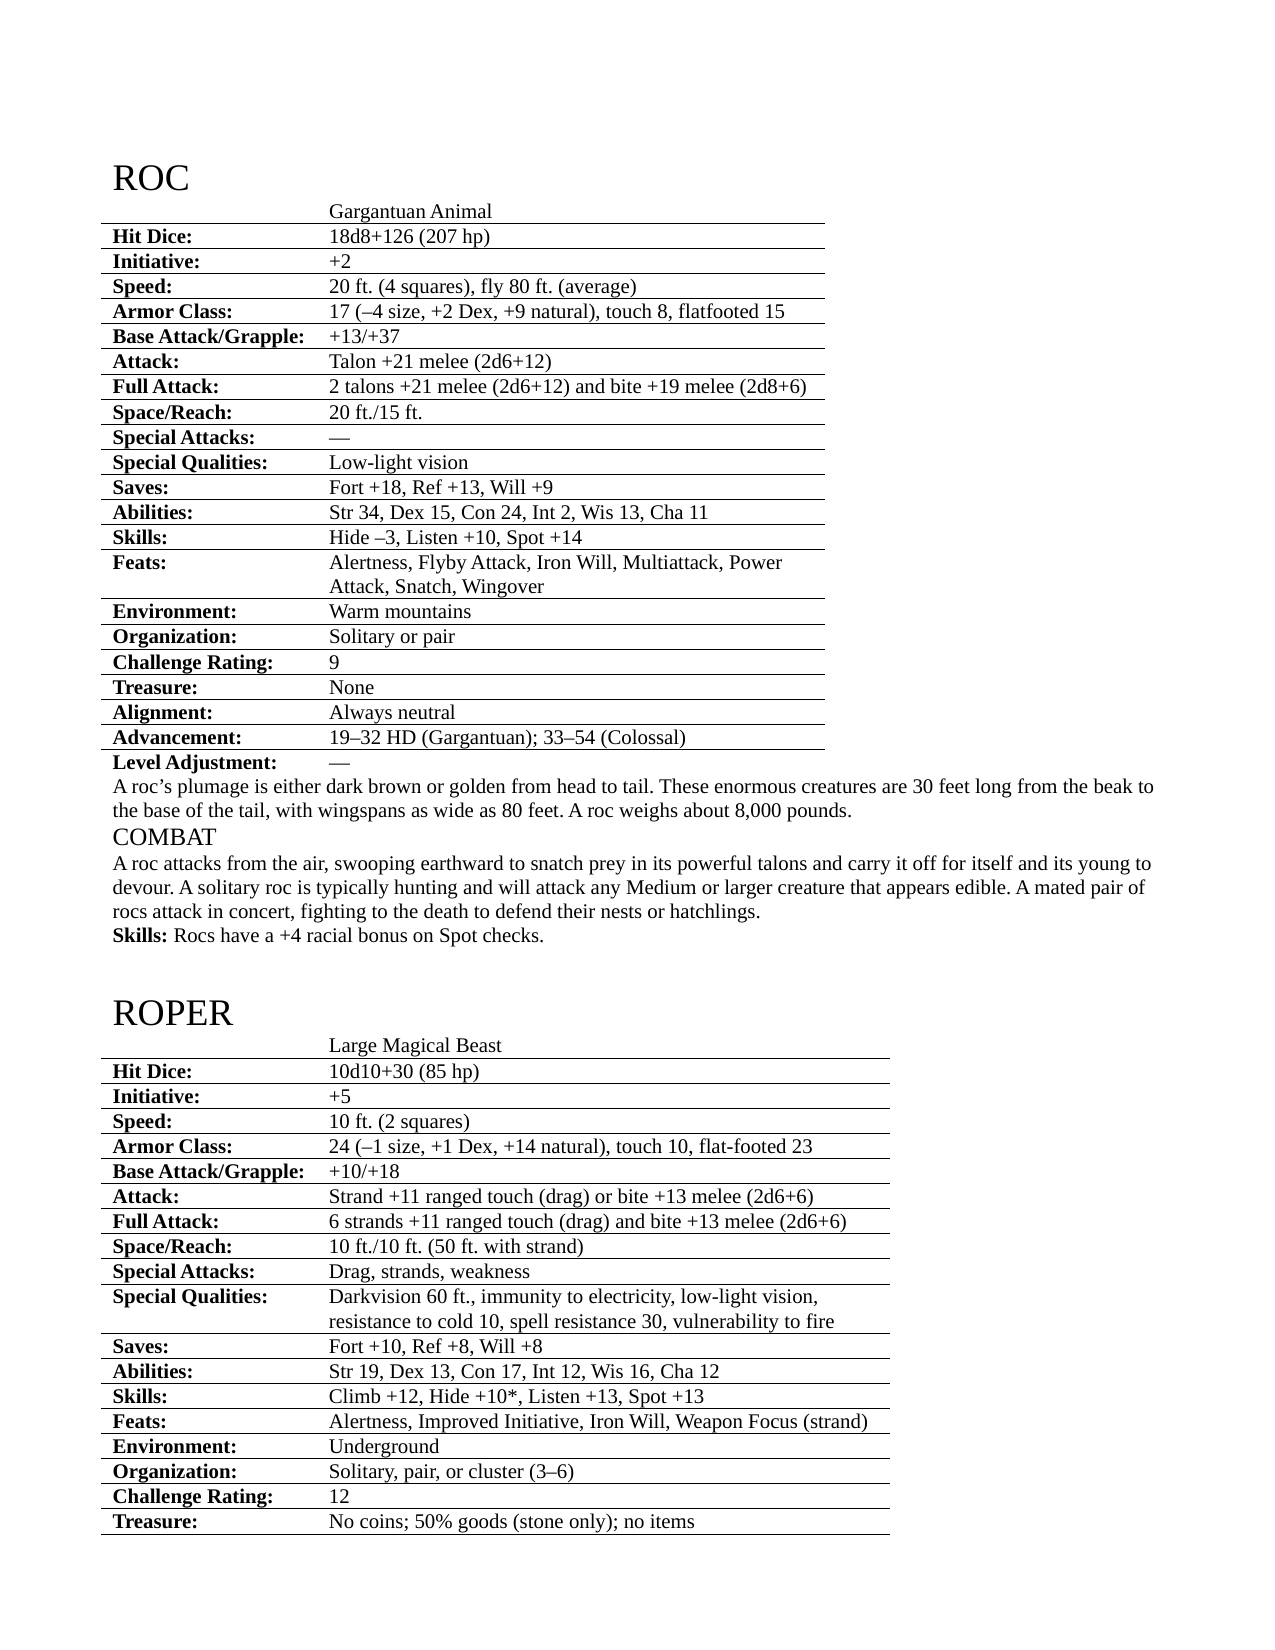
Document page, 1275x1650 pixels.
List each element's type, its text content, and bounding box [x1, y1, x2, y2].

table_cell Speed: [101, 274, 318, 298]
text Skills: Rocs have a +4 racial bonus on Spot checks. [112, 923, 1162, 947]
table_cell 10d10+30 (85 hp) [318, 1059, 890, 1083]
table_cell Full Attack: [101, 1209, 317, 1233]
table_cell Organization: [101, 625, 318, 648]
text ROC [112, 156, 1162, 199]
table_cell None [318, 675, 825, 699]
table_cell Space/Reach: [101, 400, 318, 424]
table_cell +13/+37 [318, 324, 825, 348]
table_cell Special Qualities: [101, 1285, 317, 1333]
table_cell 10 ft. (2 squares) [318, 1109, 890, 1133]
table_cell Climb +12, Hide +10*, Listen +13, Spot +13 [318, 1384, 890, 1408]
table_cell Armor Class: [101, 299, 318, 323]
table_cell Hide –3, Listen +10, Spot +14 [318, 525, 825, 549]
table_cell Initiative: [101, 249, 318, 273]
table_cell Special Qualities: [101, 450, 318, 474]
table_cell 9 [318, 650, 825, 674]
table_cell Skills: [101, 525, 318, 549]
table_cell Drag, strands, weakness [318, 1259, 890, 1283]
table_cell 24 (–1 size, +1 Dex, +14 natural), touch 10, flat-footed 23 [318, 1134, 890, 1158]
table_cell 17 (–4 size, +2 Dex, +9 natural), touch 8, flatfooted 15 [318, 299, 825, 323]
table_cell Attack: [101, 1184, 317, 1208]
table_cell Hit Dice: [101, 1059, 317, 1083]
table_cell Speed: [101, 1109, 317, 1133]
table_cell 18d8+126 (207 hp) [318, 224, 825, 248]
table_cell Challenge Rating: [101, 650, 318, 674]
table_cell 6 strands +11 ranged touch (drag) and bite +13 melee (2d6+6) [318, 1209, 890, 1233]
text ROPER [112, 990, 1162, 1033]
table_cell Environment: [101, 599, 318, 623]
table_cell Talon +21 melee (2d6+12) [318, 349, 825, 373]
table_cell Abilities: [101, 1359, 317, 1383]
table_header [101, 1034, 317, 1057]
table_cell Environment: [101, 1434, 317, 1458]
table_cell +2 [318, 249, 825, 273]
table_cell Strand +11 ranged touch (drag) or bite +13 melee (2d6+6) [318, 1184, 890, 1208]
table_cell Space/Reach: [101, 1234, 317, 1258]
table_header Large Magical Beast [318, 1034, 890, 1057]
table_cell Saves: [101, 475, 318, 499]
table_cell Base Attack/Grapple: [101, 324, 318, 348]
table_cell 20 ft. (4 squares), fly 80 ft. (average) [318, 274, 825, 298]
table_cell Skills: [101, 1384, 317, 1408]
table_cell Advancement: [101, 725, 318, 749]
table_cell Alertness, Improved Initiative, Iron Will, Weapon Focus (strand) [318, 1409, 890, 1433]
table_cell — [318, 425, 825, 449]
table_cell 2 talons +21 melee (2d6+12) and bite +19 melee (2d8+6) [318, 375, 825, 398]
table_cell Special Attacks: [101, 425, 318, 449]
table_cell Feats: [101, 550, 318, 598]
table_cell +10/+18 [318, 1159, 890, 1183]
table_cell 10 ft./10 ft. (50 ft. with strand) [318, 1234, 890, 1258]
table_cell Darkvision 60 ft., immunity to electricity, low-light vision, resistance to cold 10, spell resistance 30, vulnerability to fire [318, 1285, 890, 1333]
text A roc attacks from the air, swooping earthward to snatch prey in its powerful talons and carry it off for itself and its young to devour. A solitary roc is typically hunting and will attack any Medium or larger creature that appears edible. A mated pair of rocs attack in concert, fighting to the death to defend their nests or hatchlings. [112, 851, 1162, 923]
table_cell Low-light vision [318, 450, 825, 474]
table_cell Challenge Rating: [101, 1484, 317, 1508]
text A roc’s plumage is either dark brown or golden from head to tail. These enormous creatures are 30 feet long from the beak to the base of the tail, with wingspans as wide as 80 feet. A roc weighs about 8,000 pounds. [112, 774, 1162, 822]
table_cell Feats: [101, 1409, 317, 1433]
table_cell Alertness, Flyby Attack, Iron Will, Multiattack, Power Attack, Snatch, Wingover [318, 550, 825, 598]
table_cell Treasure: [101, 1509, 317, 1533]
table_cell Organization: [101, 1459, 317, 1483]
table_cell Attack: [101, 349, 318, 373]
table_cell Base Attack/Grapple: [101, 1159, 317, 1183]
table_cell Treasure: [101, 675, 318, 699]
table_cell Special Attacks: [101, 1259, 317, 1283]
table_header [101, 199, 318, 223]
table_cell 19–32 HD (Gargantuan); 33–54 (Colossal) [318, 725, 825, 749]
table_cell Solitary or pair [318, 625, 825, 648]
table_cell Alignment: [101, 700, 318, 724]
text COMBAT [112, 822, 1162, 851]
table_cell Hit Dice: [101, 224, 318, 248]
table_cell Saves: [101, 1334, 317, 1358]
table_cell Fort +18, Ref +13, Will +9 [318, 475, 825, 499]
table_cell Level Adjustment: [101, 750, 318, 774]
table_cell Warm mountains [318, 599, 825, 623]
table_cell Always neutral [318, 700, 825, 724]
table_cell Initiative: [101, 1084, 317, 1108]
table_cell +5 [318, 1084, 890, 1108]
table_cell 12 [318, 1484, 890, 1508]
table_cell Solitary, pair, or cluster (3–6) [318, 1459, 890, 1483]
table_cell 20 ft./15 ft. [318, 400, 825, 424]
table_cell Full Attack: [101, 375, 318, 398]
table_cell Str 19, Dex 13, Con 17, Int 12, Wis 16, Cha 12 [318, 1359, 890, 1383]
table_cell Fort +10, Ref +8, Will +8 [318, 1334, 890, 1358]
table_cell No coins; 50% goods (stone only); no items [318, 1509, 890, 1533]
table_cell Armor Class: [101, 1134, 317, 1158]
table_cell Str 34, Dex 15, Con 24, Int 2, Wis 13, Cha 11 [318, 500, 825, 524]
table_cell Abilities: [101, 500, 318, 524]
table_header Gargantuan Animal [318, 199, 825, 223]
table_cell — [318, 750, 825, 774]
table_cell Underground [318, 1434, 890, 1458]
